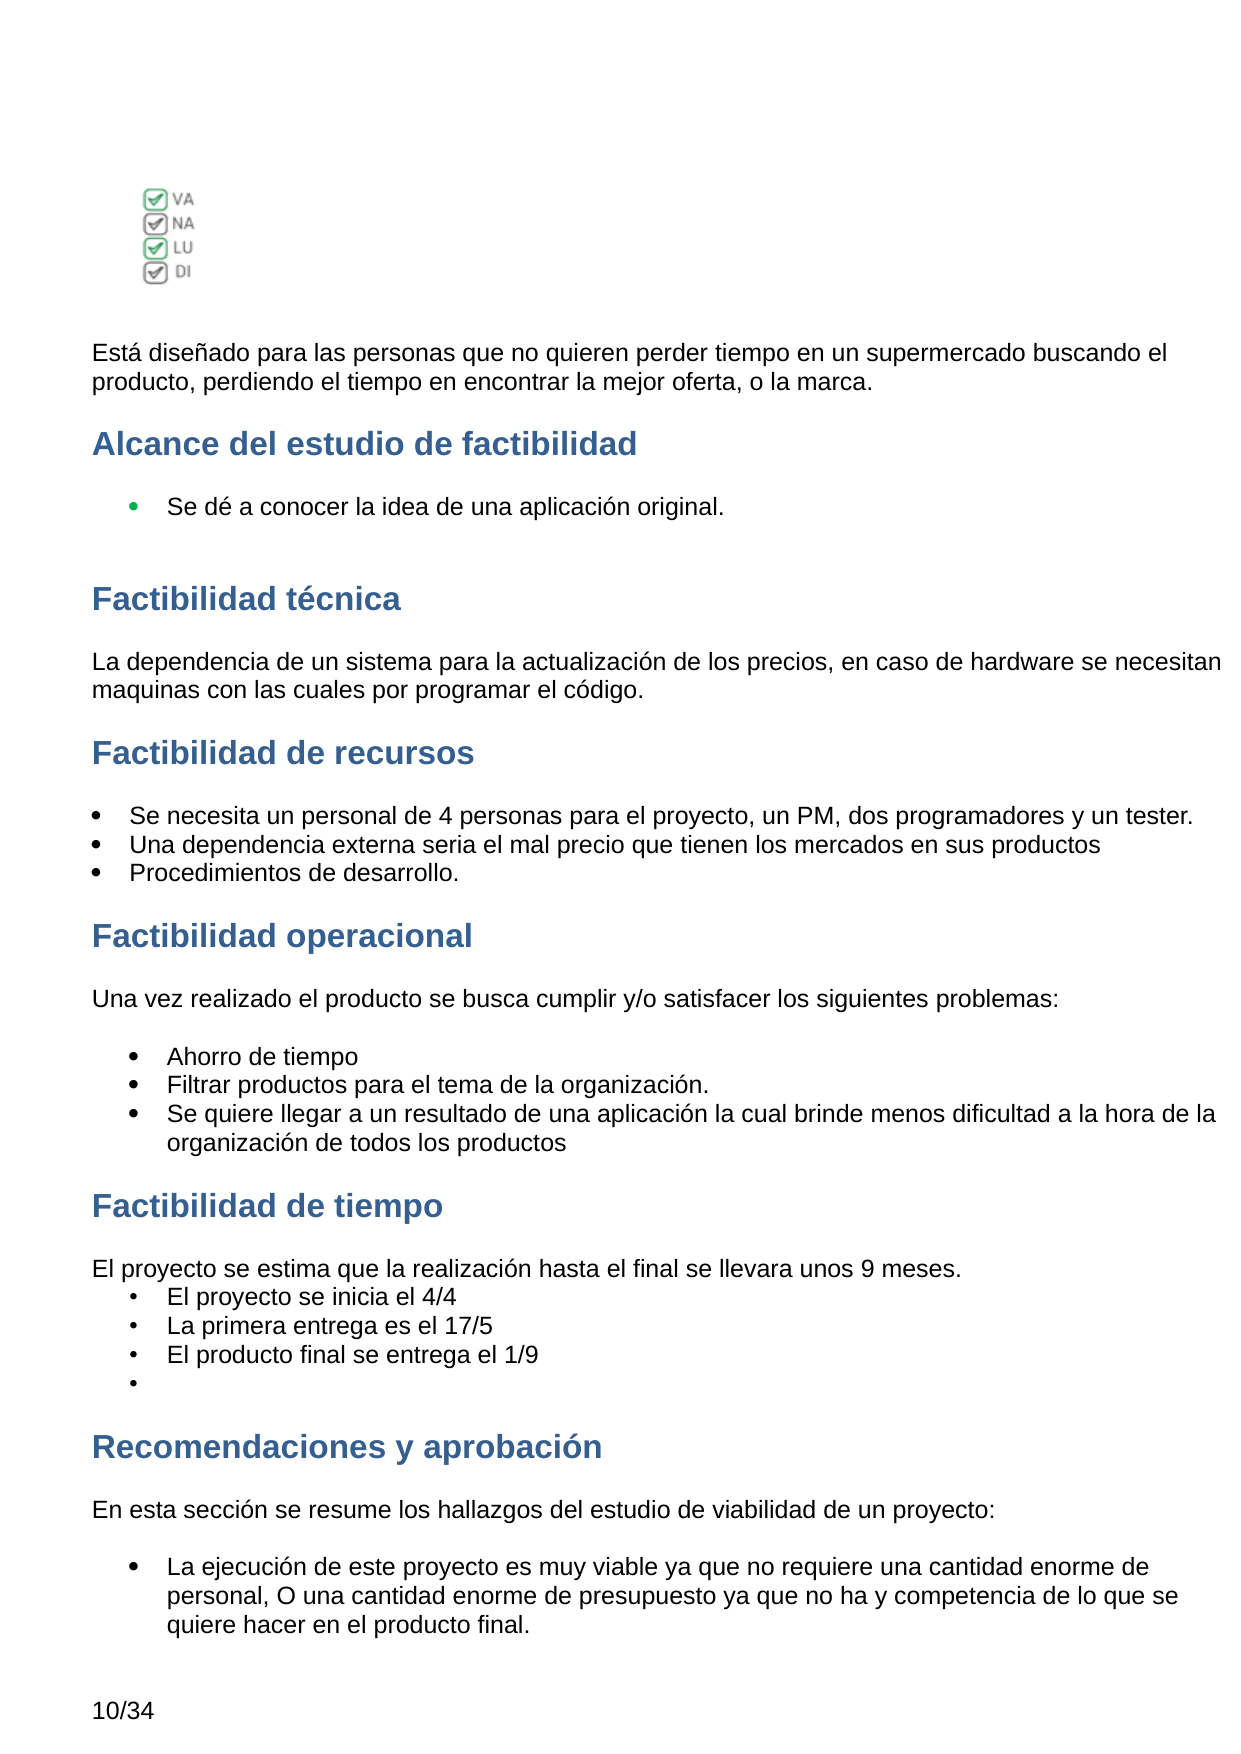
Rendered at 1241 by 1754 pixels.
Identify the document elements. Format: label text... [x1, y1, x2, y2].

text El proyecto se estima que la realización hasta el final se llevara unos 9 meses. [92, 1254, 1240, 1282]
text En esta sección se resume los hallazgos del estudio de viabilidad de un proyecto: [92, 1494, 1240, 1523]
text La dependencia de un sistema para la actualización de los precios, en caso de hardware se necesitan maquinas con las cuales por programar el código. [92, 646, 1240, 704]
list Se dé a conocer la idea de una aplicación original. [129, 492, 1240, 521]
list Se necesita un personal de 4 personas para el proyecto, un PM, dos programadores y un tester. [92, 801, 1240, 829]
list El proyecto se inicia el 4/4 [129, 1282, 1240, 1311]
subtitle Factibilidad de recursos [92, 733, 1240, 772]
subtitle Factibilidad operacional [92, 916, 1240, 955]
subtitle Alcance del estudio de factibilidad [92, 424, 1240, 463]
text Una vez realizado el producto se busca cumplir y/o satisfacer los siguientes problemas: [92, 984, 1240, 1013]
picture [93, 164, 250, 309]
subtitle Recomendaciones y aprobación [92, 1427, 1240, 1465]
list Ahorro de tiempo [129, 1042, 1240, 1070]
list Una dependencia externa seria el mal precio que tienen los mercados en sus productos [92, 829, 1240, 858]
list El producto final se entrega el 1/9 [129, 1340, 1240, 1369]
subtitle Factibilidad de tiempo [92, 1186, 1240, 1224]
list Se quiere llegar a un resultado de una aplicación la cual brinde menos dificultad a la hora de la organización de todos los productos [129, 1099, 1240, 1157]
list La primera entrega es el 17/5 [129, 1311, 1240, 1340]
list La ejecución de este proyecto es muy viable ya que no requiere una cantidad enorme de personal, O una cantidad enorme de presupuesto ya que no ha y competencia de lo que se quiere hacer en el producto final. [129, 1552, 1240, 1638]
text Está diseñado para las personas que no quieren perder tiempo en un supermercado buscando el producto, perdiendo el tiempo en encontrar la mejor oferta, o la marca. [92, 338, 1240, 395]
list Filtrar productos para el tema de la organización. [129, 1070, 1240, 1099]
list Procedimientos de desarrollo. [92, 858, 1240, 887]
subtitle Factibilidad técnica [92, 579, 1240, 617]
